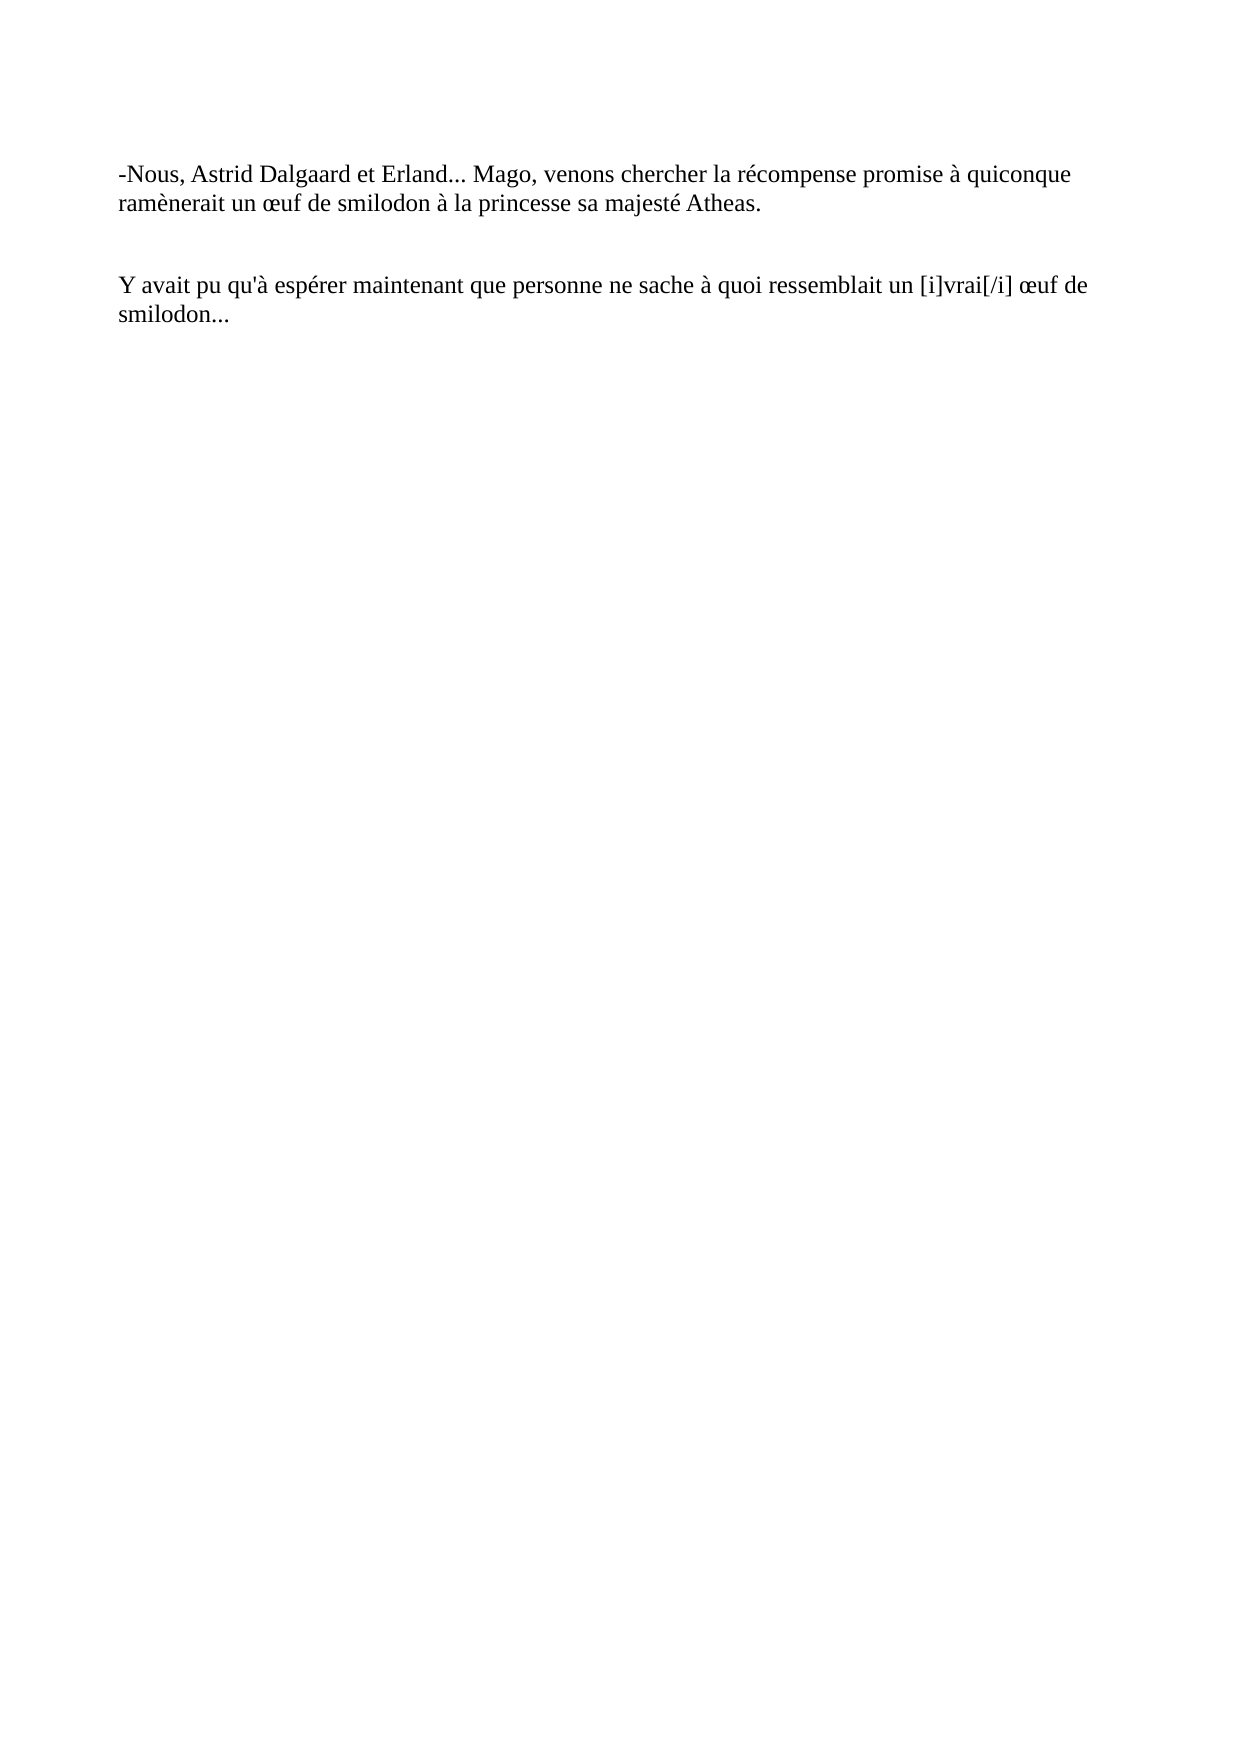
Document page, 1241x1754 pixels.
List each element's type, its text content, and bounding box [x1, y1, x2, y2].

text Y avait pu qu'à espérer maintenant que personne ne sache à quoi ressemblait un [i]vrai[/i] œuf de smilodon... [118, 271, 1122, 328]
text -Nous, Astrid Dalgaard et Erland... Mago, venons chercher la récompense promise à quiconque ramènerait un œuf de smilodon à la princesse sa majesté Atheas. [118, 159, 1122, 217]
